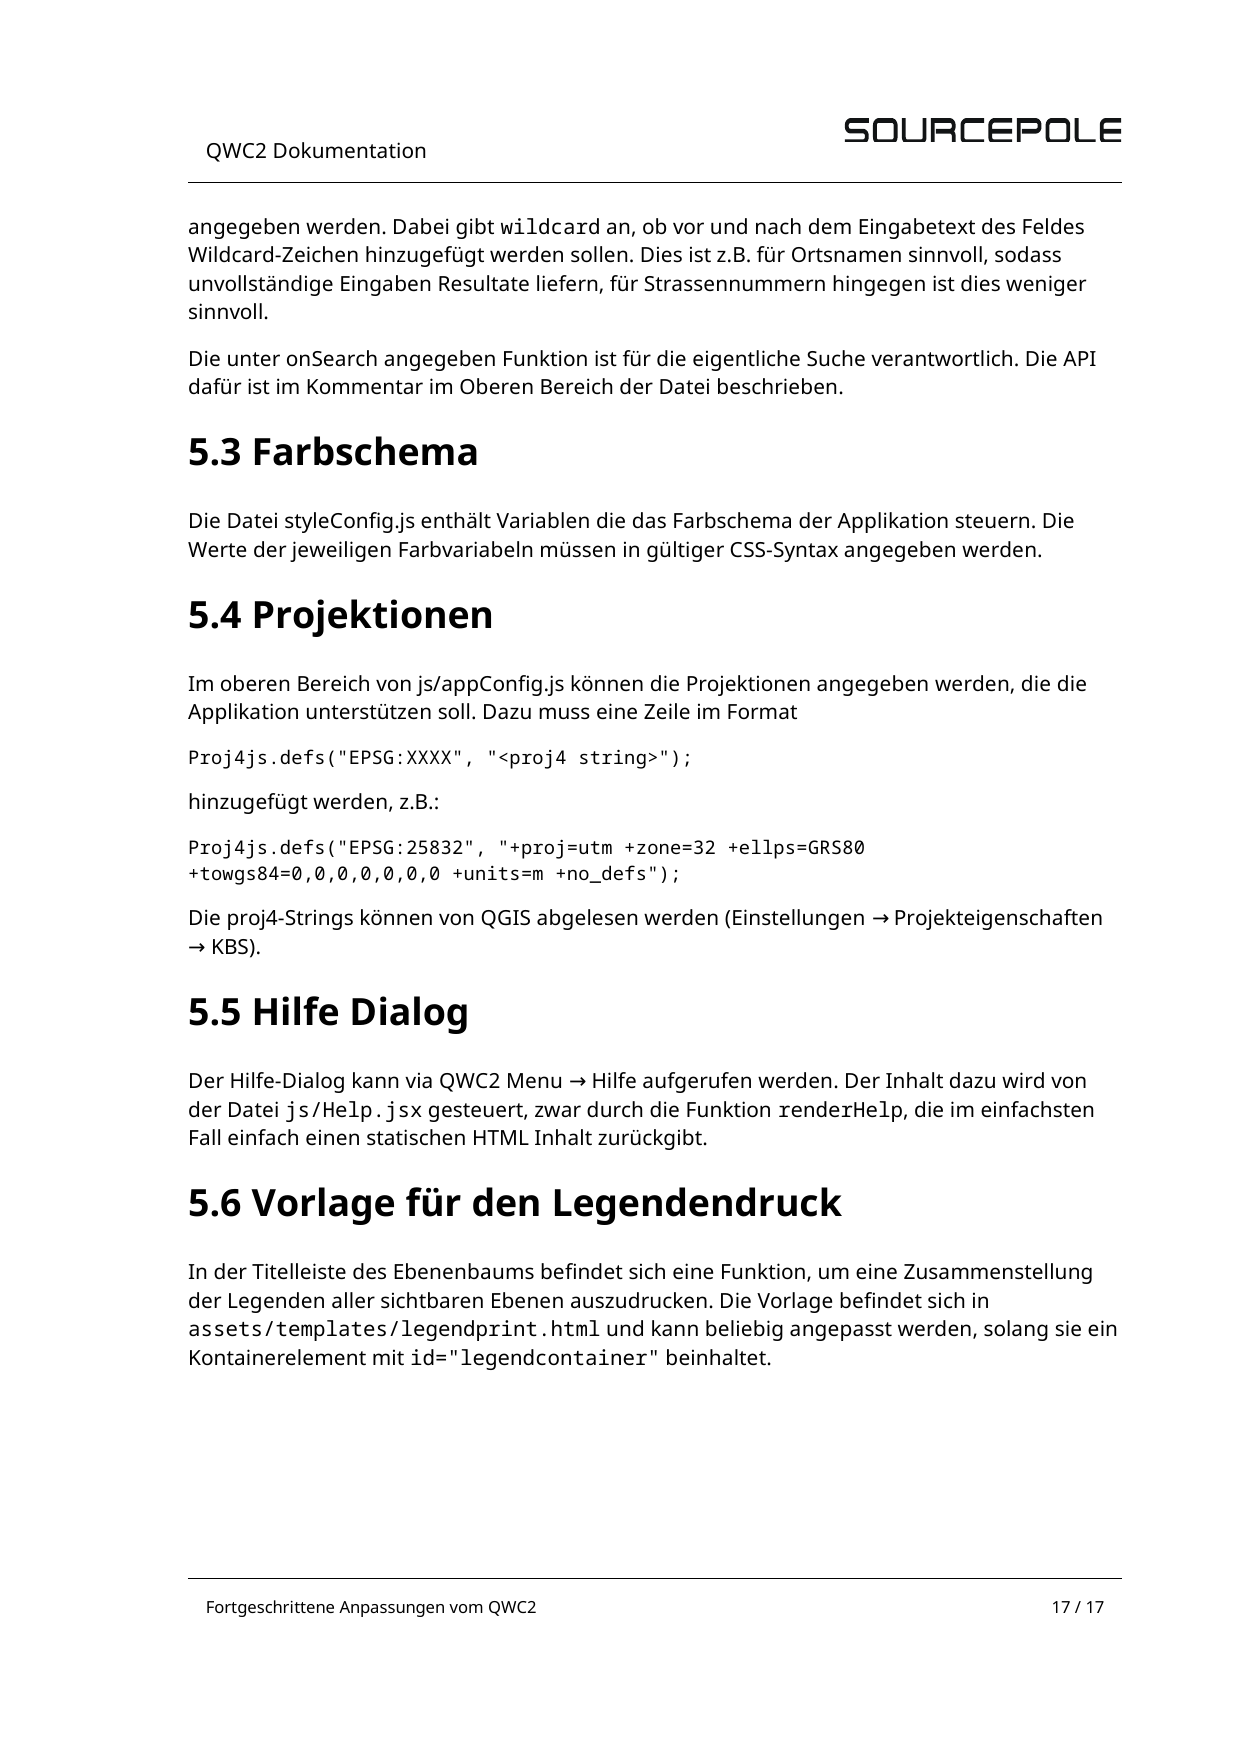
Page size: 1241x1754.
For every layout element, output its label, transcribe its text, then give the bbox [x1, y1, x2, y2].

text In der Titelleiste des Ebenenbaums befindet sich eine Funktion, um eine Zusammenstellung der Legenden aller sichtbaren Ebenen auszudrucken. Die Vorlage befindet sich in assets/templates/legendprint.html und kann beliebig angepasst werden, solang sie ein Kontainerelement mit id="legendcontainer" beinhaltet. [188, 1257, 1122, 1371]
subtitle Vorlage für den Legendendruck [188, 1177, 1122, 1228]
subtitle Hilfe Dialog [188, 985, 1122, 1036]
text Der Hilfe-Dialog kann via QWC2 Menu → Hilfe aufgerufen werden. Der Inhalt dazu wird von der Datei js/Help.jsx gesteuert, zwar durch die Funktion renderHelp, die im einfachsten Fall einfach einen statischen HTML Inhalt zurückgibt. [188, 1066, 1122, 1152]
subtitle Projektionen [188, 588, 1122, 639]
subtitle Farbschema [188, 426, 1122, 477]
text Die unter onSearch angegeben Funktion ist für die eigentliche Suche verantwortlich. Die API dafür ist im Kommentar im Oberen Bereich der Datei beschrieben. [188, 343, 1122, 401]
text Im oberen Bereich von js/appConfig.js können die Projektionen angegeben werden, die die Applikation unterstützen soll. Dazu muss eine Zeile im Format [188, 669, 1122, 726]
text Proj4js.defs("EPSG:XXXX", "<proj4 string>"); [188, 743, 1122, 769]
text Die proj4-Strings können von QGIS abgelesen werden (Einstellungen → Projekteigenschaften → KBS). [188, 903, 1122, 960]
text Proj4js.defs("EPSG:25832", "+proj=utm +zone=32 +ellps=GRS80 +towgs84=0,0,0,0,0,0,0 +units=m +no_defs"); [188, 833, 1122, 886]
text Die Datei styleConfig.js enthält Variablen die das Farbschema der Applikation steuern. Die Werte der jeweiligen Farbvariabeln müssen in gültiger CSS-Syntax angegeben werden. [188, 506, 1122, 563]
text hinzugefügt werden, z.B.: [188, 787, 1122, 816]
text angegeben werden. Dabei gibt wildcard an, ob vor und nach dem Eingabetext des Feldes Wildcard-Zeichen hinzugefügt werden sollen. Dies ist z.B. für Ortsnamen sinnvoll, sodass unvollständige Eingaben Resultate liefern, für Strassennummern hingegen ist dies weniger sinnvoll. [188, 212, 1122, 326]
